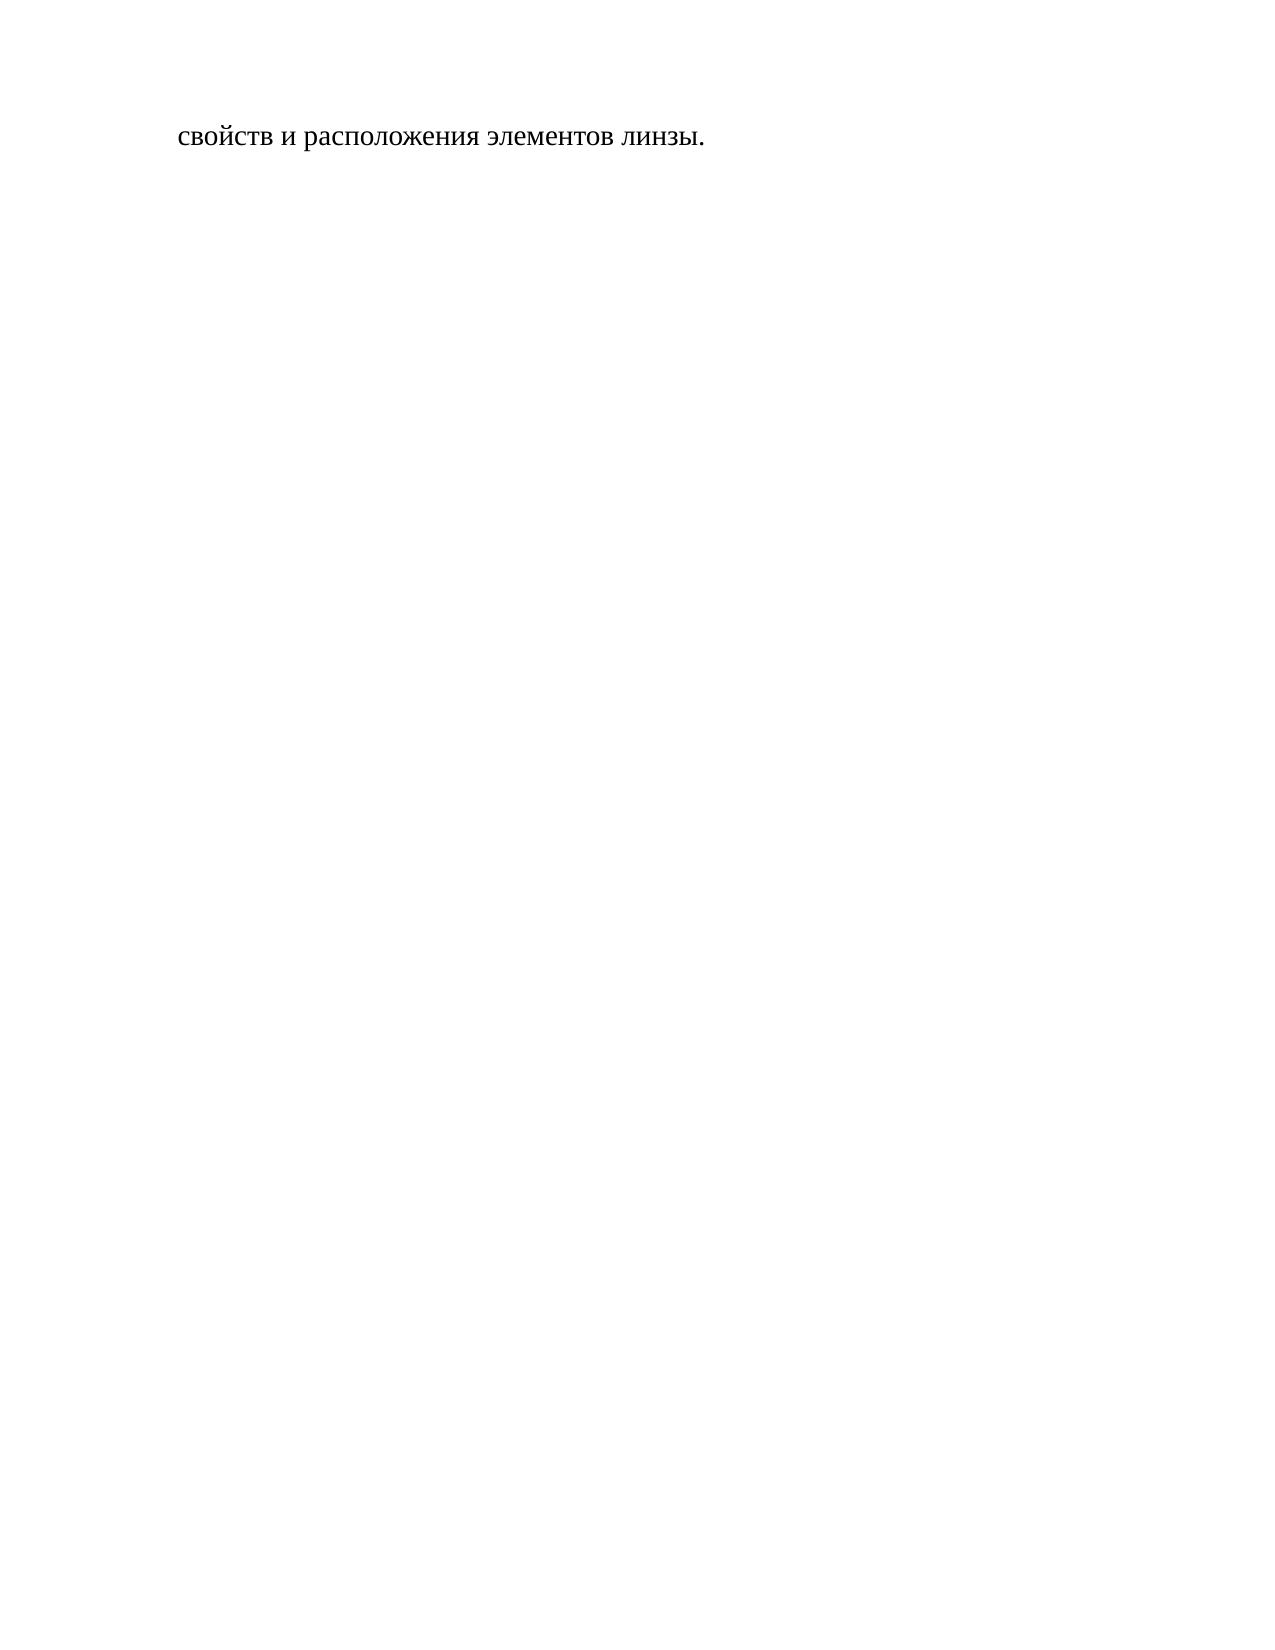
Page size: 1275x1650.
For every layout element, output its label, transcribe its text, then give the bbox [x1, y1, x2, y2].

text свойств и расположения элементов линзы. [177, 118, 1216, 152]
